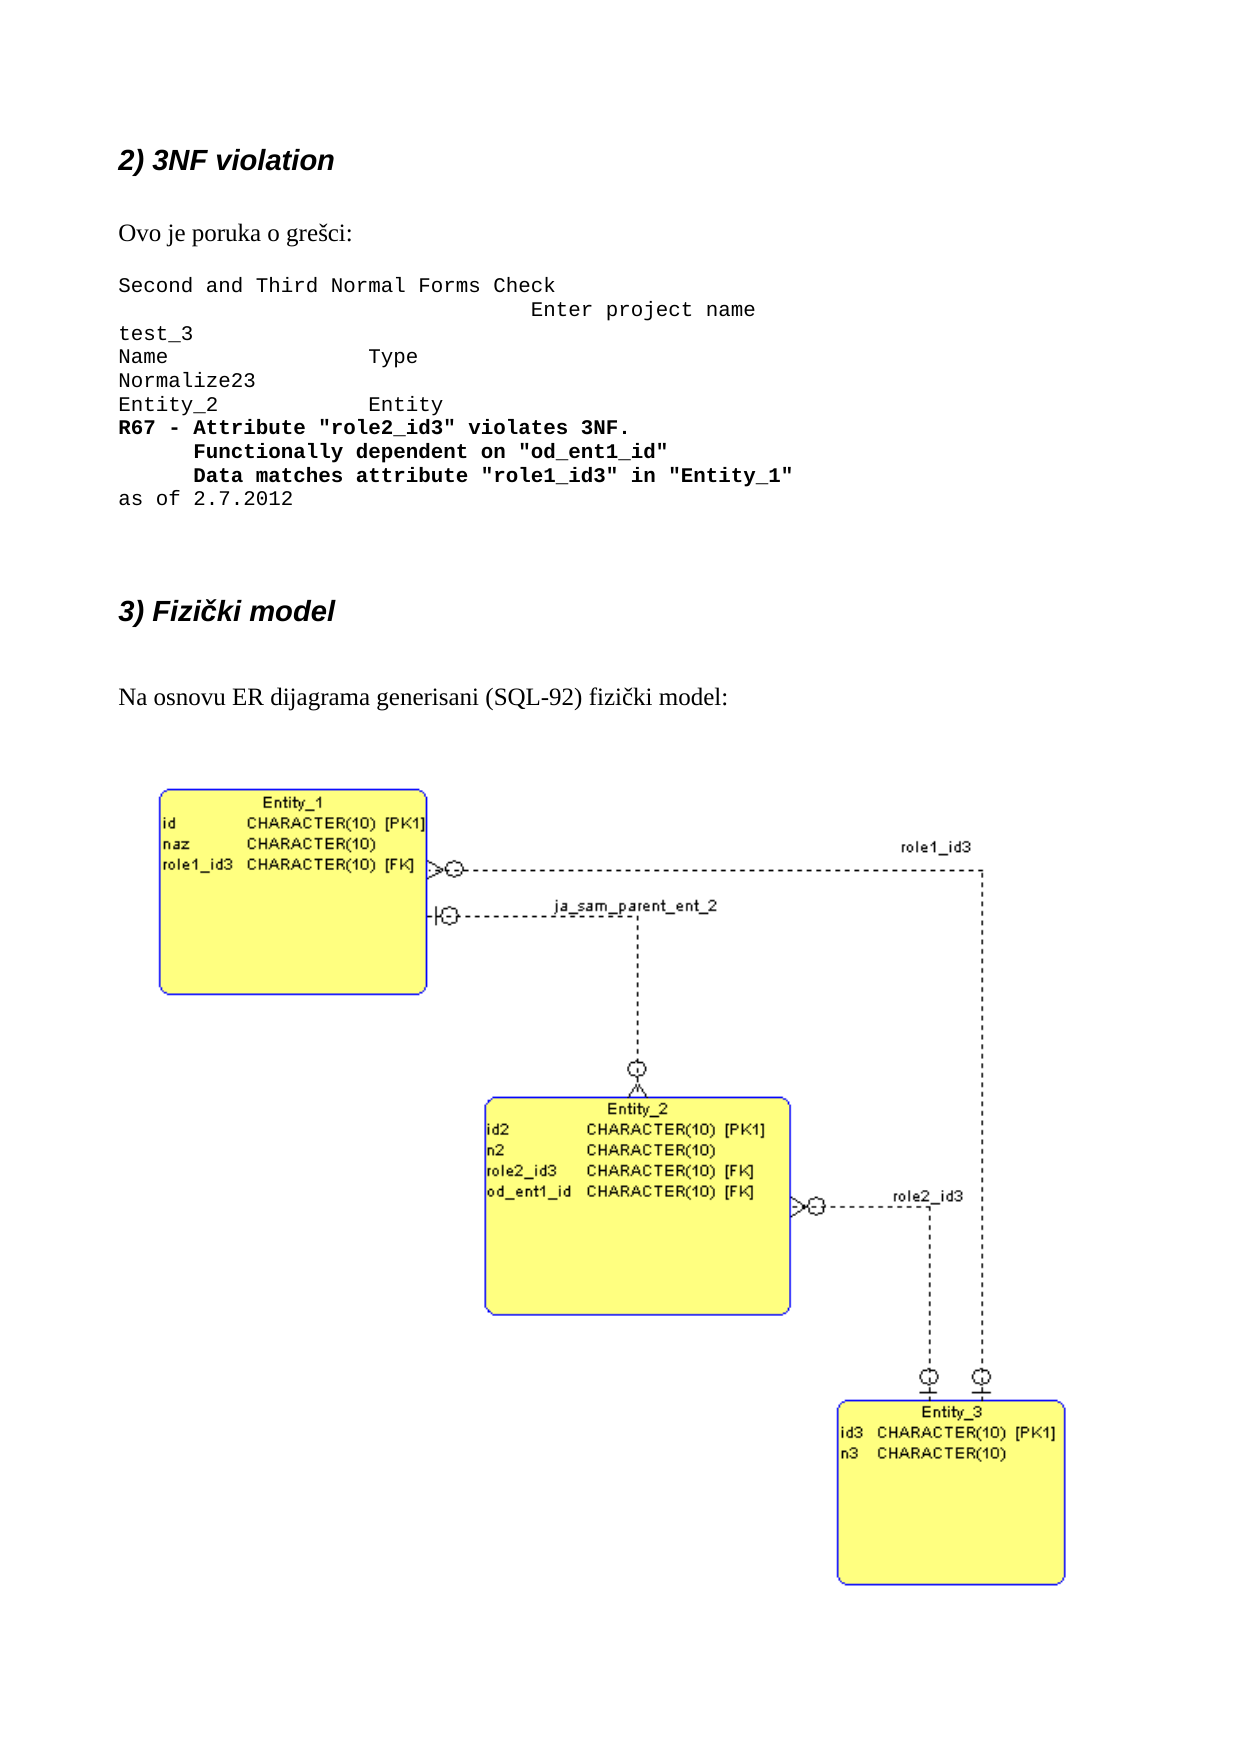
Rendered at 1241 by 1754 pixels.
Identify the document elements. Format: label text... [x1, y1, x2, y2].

text R67 - Attribute "role2_id3" violates 3NF. [118, 417, 1122, 441]
text Name Type [118, 346, 1122, 370]
text Second and Third Normal Forms Check [118, 275, 1122, 299]
text Data matches attribute "role1_id3" in "Entity_1" [118, 464, 1122, 488]
text Normalize23 [118, 370, 1122, 394]
text Enter project name [118, 299, 1122, 323]
text as of 2.7.2012 [118, 488, 1122, 512]
text test_3 [118, 323, 1122, 346]
text Ovo je poruka o grešci: [118, 218, 1122, 247]
text Entity_2 Entity [118, 394, 1122, 417]
subtitle 3) Fizički model [118, 594, 1122, 628]
text Na osnovu ER dijagrama generisani (SQL-92) fizički model: [118, 682, 1122, 710]
subtitle 2) 3NF violation [118, 143, 1122, 177]
picture [118, 751, 1123, 1627]
text Functionally dependent on "od_ent1_id" [118, 441, 1122, 464]
